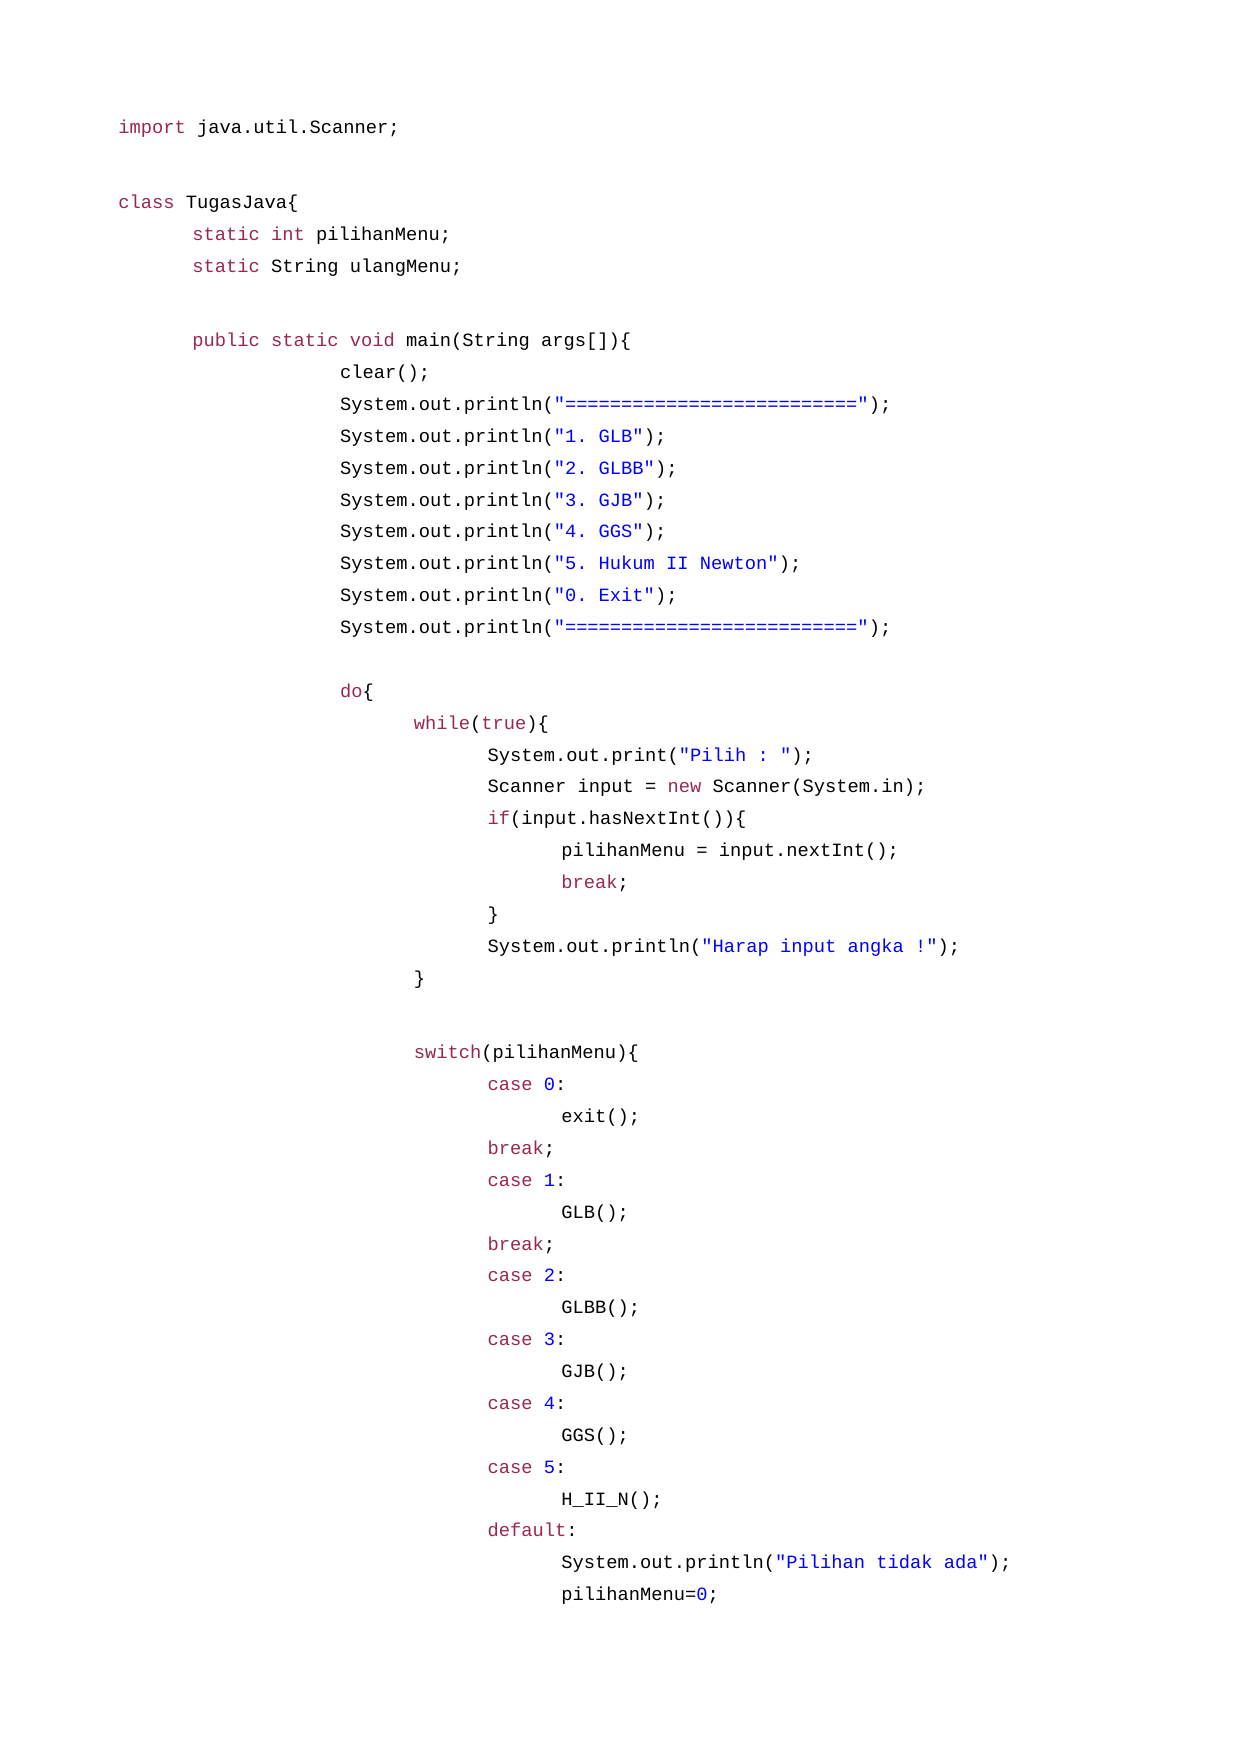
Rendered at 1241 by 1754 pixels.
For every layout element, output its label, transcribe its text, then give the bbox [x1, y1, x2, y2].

text System.out.println("2. GLBB"); [118, 458, 1122, 480]
text public static void main(String args[]){ [118, 331, 1122, 352]
text static String ulangMenu; [118, 256, 1122, 278]
text System.out.println("5. Hukum II Newton"); [118, 554, 1122, 575]
text System.out.println("=========================="); [118, 618, 1122, 639]
text } [118, 905, 1122, 926]
text if(input.hasNextInt()){ [118, 809, 1122, 830]
text default: [118, 1521, 1122, 1542]
text class TugasJava{ [118, 193, 1122, 214]
text H_II_N(); [118, 1489, 1122, 1511]
text case 4: [118, 1394, 1122, 1415]
text break; [118, 1139, 1122, 1160]
text pilihanMenu = input.nextInt(); [118, 841, 1122, 862]
text System.out.println("=========================="); [118, 395, 1122, 416]
text System.out.println("4. GGS"); [118, 522, 1122, 543]
text break; [118, 873, 1122, 894]
text System.out.println("3. GJB"); [118, 490, 1122, 512]
text case 2: [118, 1266, 1122, 1287]
text case 0: [118, 1075, 1122, 1096]
text System.out.println("Harap input angka !"); [118, 937, 1122, 958]
text pilihanMenu=0; [118, 1585, 1122, 1606]
text case 1: [118, 1171, 1122, 1192]
text System.out.print("Pilih : "); [118, 745, 1122, 767]
text clear(); [118, 363, 1122, 384]
text GJB(); [118, 1362, 1122, 1383]
text GGS(); [118, 1426, 1122, 1447]
text break; [118, 1234, 1122, 1256]
text import java.util.Scanner; [118, 118, 1122, 139]
text System.out.println("1. GLB"); [118, 427, 1122, 448]
text while(true){ [118, 713, 1122, 735]
text exit(); [118, 1107, 1122, 1128]
text switch(pilihanMenu){ [118, 1043, 1122, 1064]
text Scanner input = new Scanner(System.in); [118, 777, 1122, 798]
text System.out.println("Pilihan tidak ada"); [118, 1553, 1122, 1574]
text static int pilihanMenu; [118, 224, 1122, 246]
text case 3: [118, 1330, 1122, 1351]
text GLB(); [118, 1202, 1122, 1224]
text GLBB(); [118, 1298, 1122, 1319]
text System.out.println("0. Exit"); [118, 586, 1122, 607]
text do{ [118, 682, 1122, 703]
text case 5: [118, 1457, 1122, 1479]
text } [118, 968, 1122, 990]
